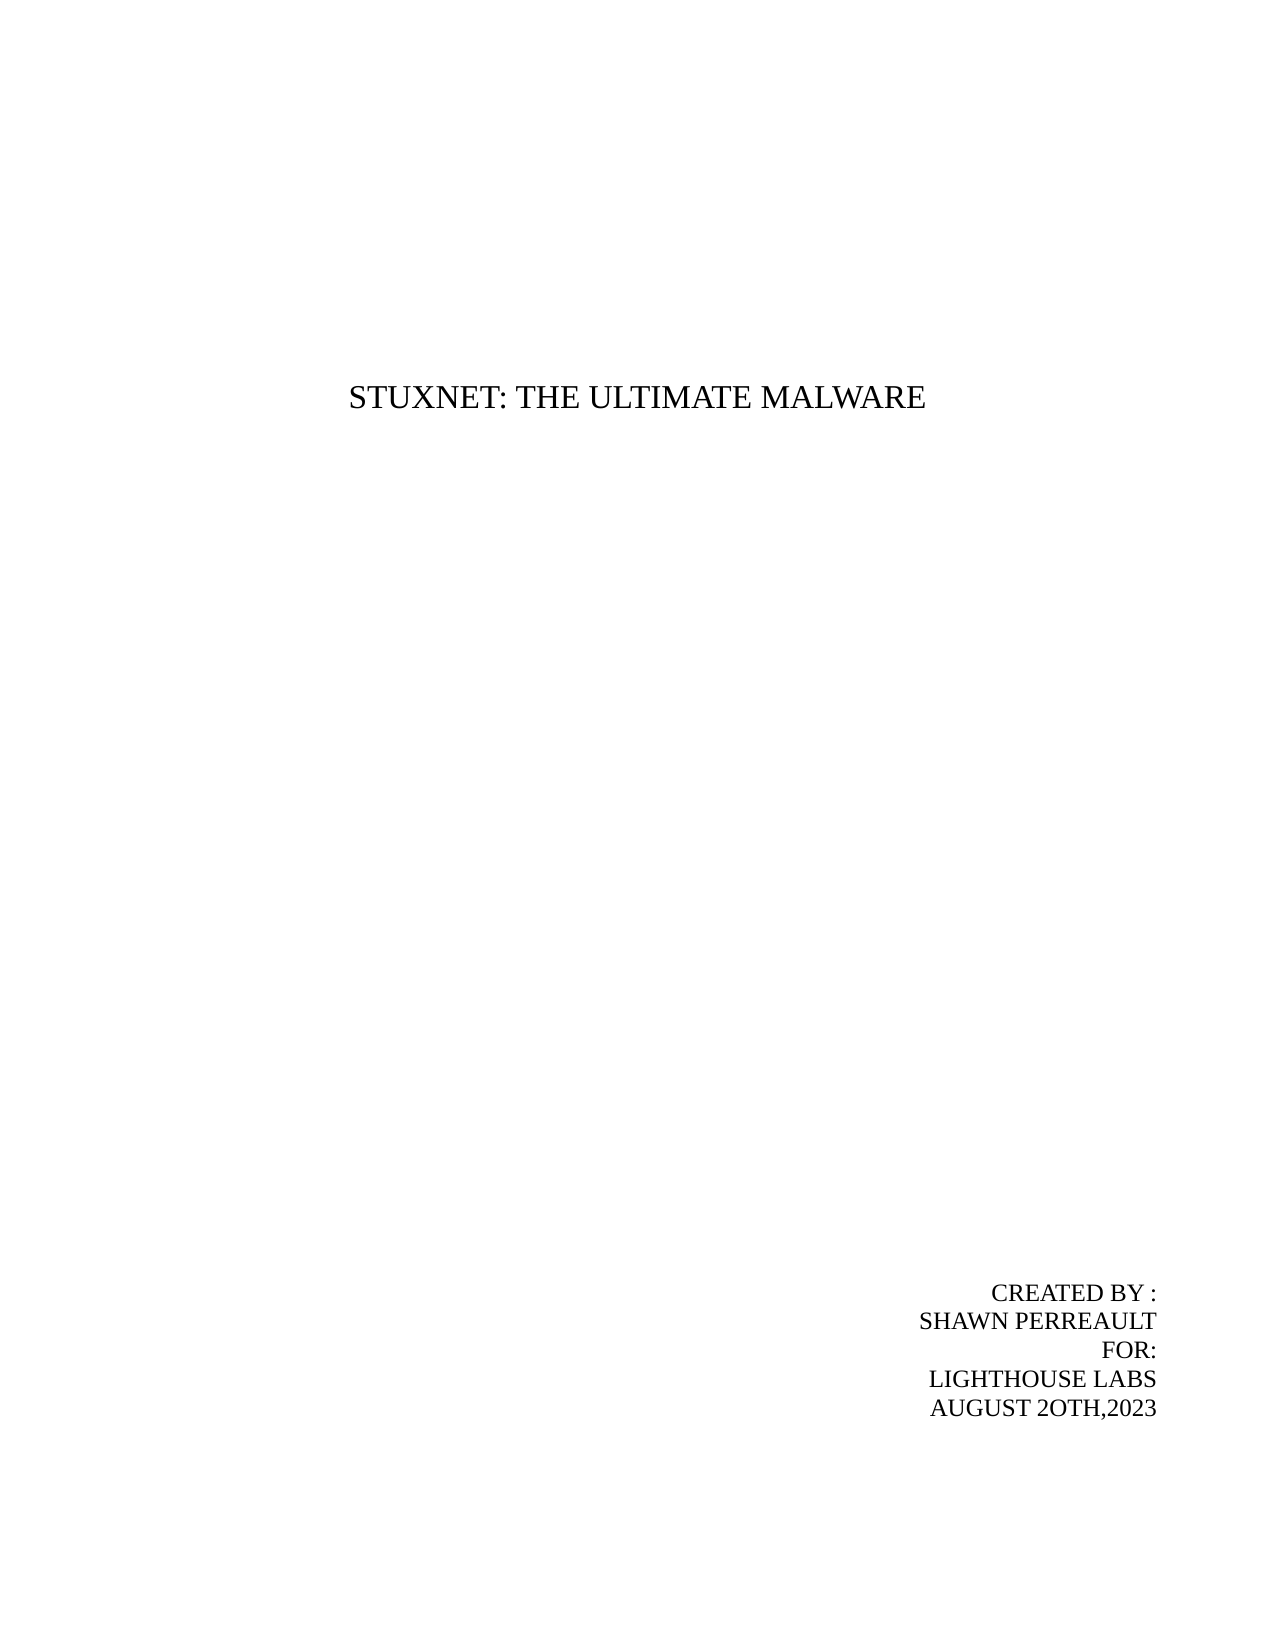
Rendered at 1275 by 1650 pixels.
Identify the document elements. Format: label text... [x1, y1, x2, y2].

text AUGUST 2OTH,2023 [118, 1393, 1157, 1421]
text LIGHTHOUSE LABS [118, 1364, 1157, 1393]
text FOR: [118, 1335, 1157, 1364]
text SHAWN PERREAULT [118, 1306, 1157, 1335]
text STUXNET: THE ULTIMATE MALWARE [118, 377, 1157, 415]
text CREATED BY : [118, 1278, 1157, 1306]
